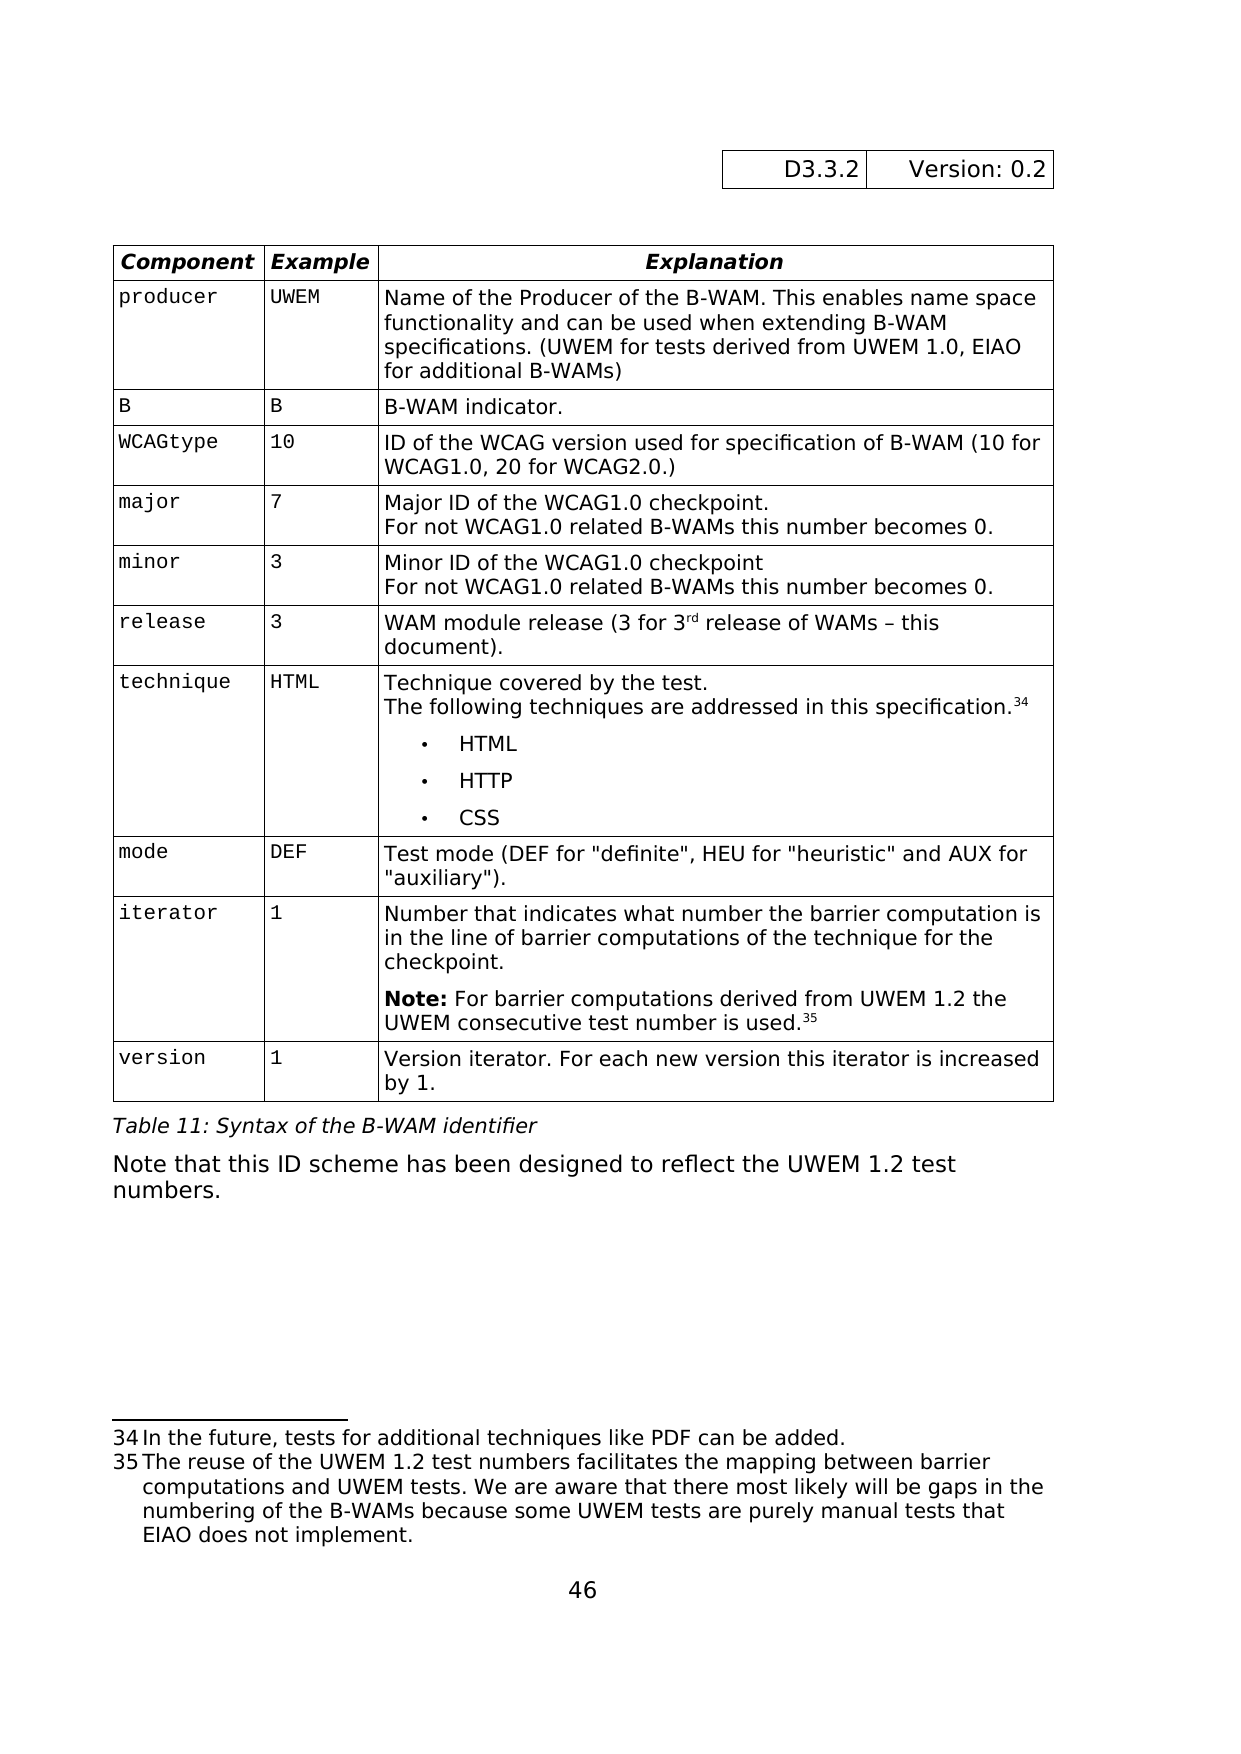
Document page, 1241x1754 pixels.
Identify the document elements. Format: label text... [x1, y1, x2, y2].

table_cell major [114, 486, 264, 545]
table_cell DEF [265, 837, 378, 896]
table_cell B [265, 390, 378, 425]
table_header Explanation [379, 246, 1053, 280]
text Note that this ID scheme has been designed to reflect the UWEM 1.2 test numbers. [112, 1151, 1053, 1204]
table_cell 10 [265, 426, 378, 485]
text Table 11: Syntax of the B-WAM identifier [112, 1114, 1053, 1138]
table_cell mode [114, 837, 264, 896]
table_cell Number that indicates what number the barrier computation is in the line of barrier computations of the technique for the checkpoint. Note: For barrier computations derived from UWEM 1.2 the UWEM consecutive test number is used. [379, 897, 1053, 1041]
table_cell Technique covered by the test. The following techniques are addressed in this specification. HTML HTTP CSS [379, 666, 1053, 836]
table_header Component [114, 246, 264, 280]
table_cell 3 [265, 546, 378, 605]
table_cell ID of the WCAG version used for specification of B-WAM (10 for WCAG1.0, 20 for WCAG2.0.) [379, 426, 1053, 485]
table_cell WAM module release (3 for 3rd release of WAMs – this document). [379, 606, 1053, 665]
table_cell B [114, 390, 264, 425]
table_cell Version iterator. For each new version this iterator is increased by 1. [379, 1042, 1053, 1101]
table_cell 3 [265, 606, 378, 665]
table_cell 1 [265, 1042, 378, 1101]
table_cell technique [114, 666, 264, 836]
table_cell Test mode (DEF for "definite", HEU for "heuristic" and AUX for "auxiliary"). [379, 837, 1053, 896]
table_cell version [114, 1042, 264, 1101]
table_cell WCAGtype [114, 426, 264, 485]
table_cell UWEM [265, 281, 378, 389]
table_cell producer [114, 281, 264, 389]
table_cell Major ID of the WCAG1.0 checkpoint. For not WCAG1.0 related B-WAMs this number becomes 0. [379, 486, 1053, 545]
table_cell minor [114, 546, 264, 605]
table_cell release [114, 606, 264, 665]
table_cell Name of the Producer of the B-WAM. This enables name space functionality and can be used when extending B-WAM specifications. (UWEM for tests derived from UWEM 1.0, EIAO for additional B-WAMs) [379, 281, 1053, 389]
table_cell HTML [265, 666, 378, 836]
table_cell 1 [265, 897, 378, 1041]
table_header Example [265, 246, 378, 280]
table_cell 7 [265, 486, 378, 545]
table_cell B-WAM indicator. [379, 390, 1053, 425]
table_cell Minor ID of the WCAG1.0 checkpoint For not WCAG1.0 related B-WAMs this number becomes 0. [379, 546, 1053, 605]
table_cell iterator [114, 897, 264, 1041]
